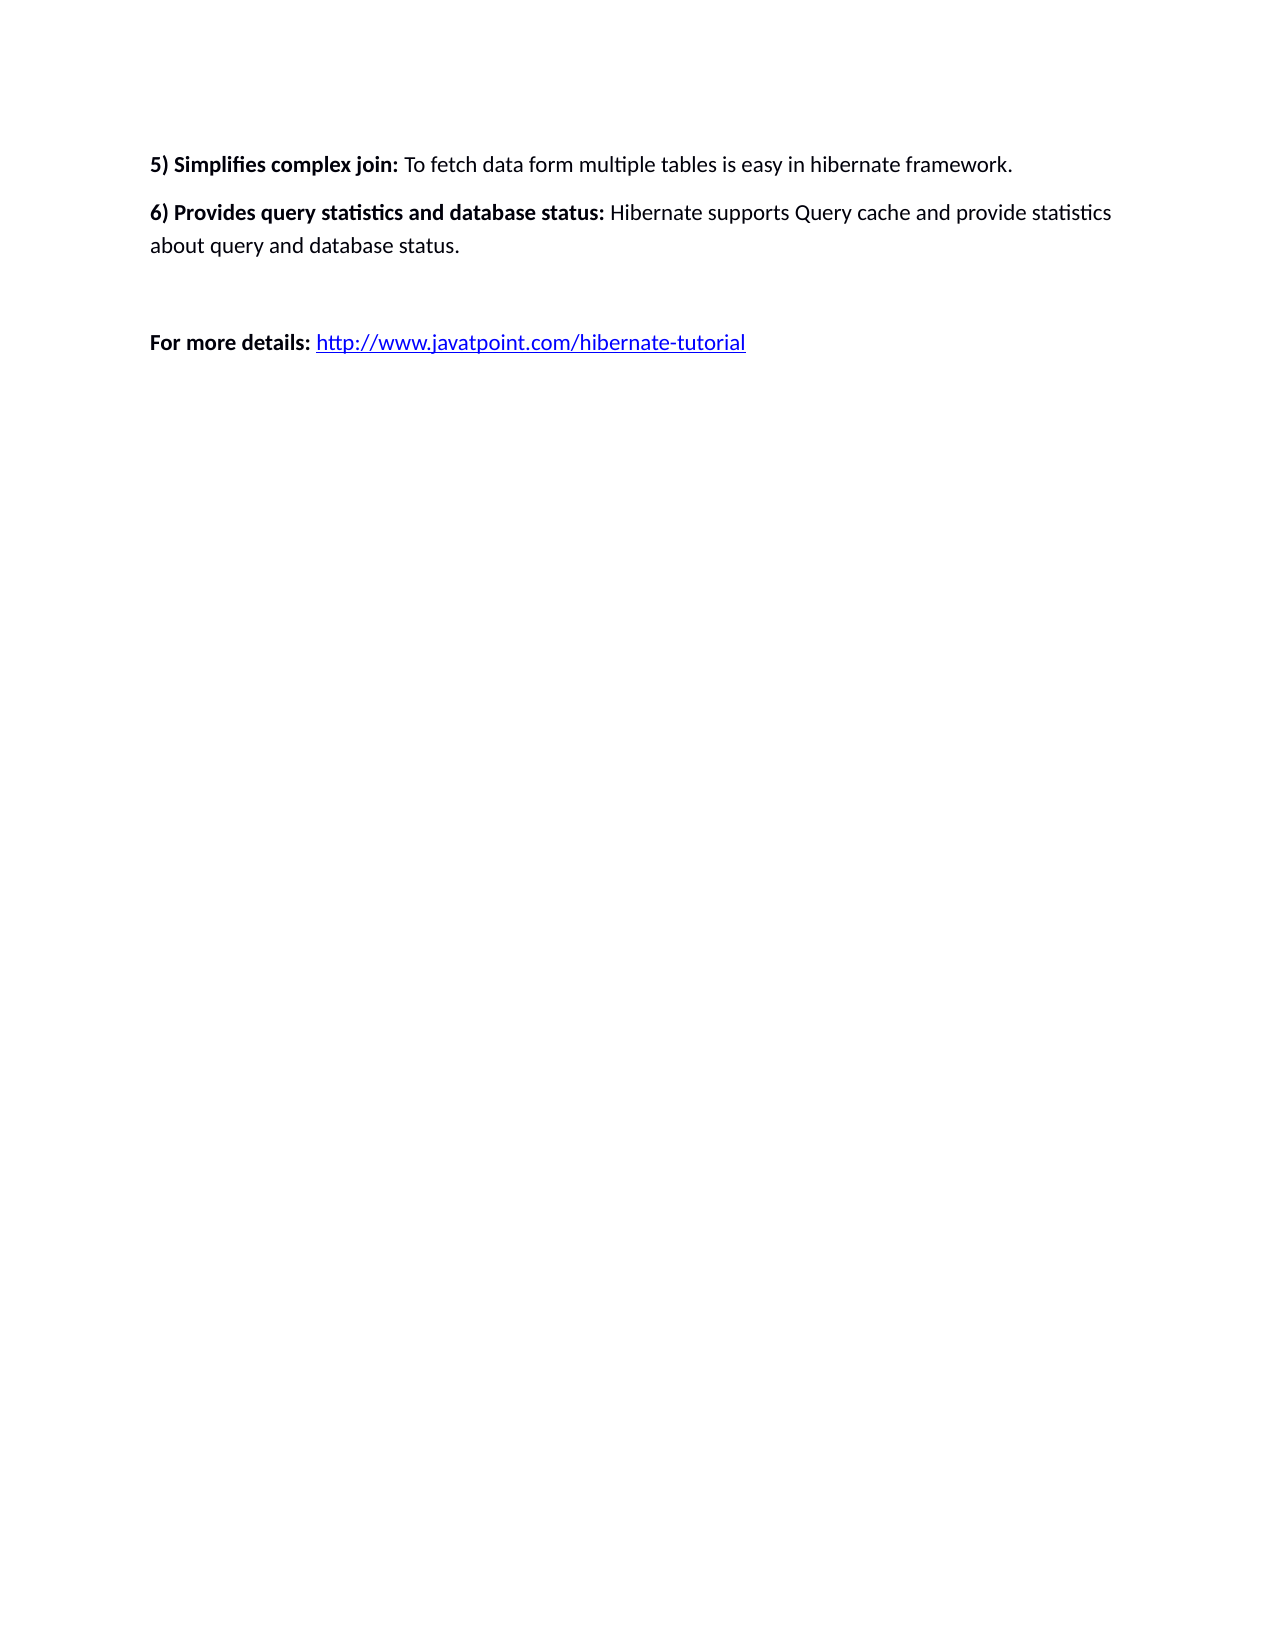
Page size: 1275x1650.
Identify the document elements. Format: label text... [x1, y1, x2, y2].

text 6) Provides query statistics and database status: Hibernate supports Query cache and provide statistics about query and database status. [150, 198, 1125, 260]
text For more details: http://www.javatpoint.com/hibernate-tutorial [150, 328, 1125, 356]
text 5) Simplifies complex join: To fetch data form multiple tables is easy in hibernate framework. [150, 150, 1125, 178]
